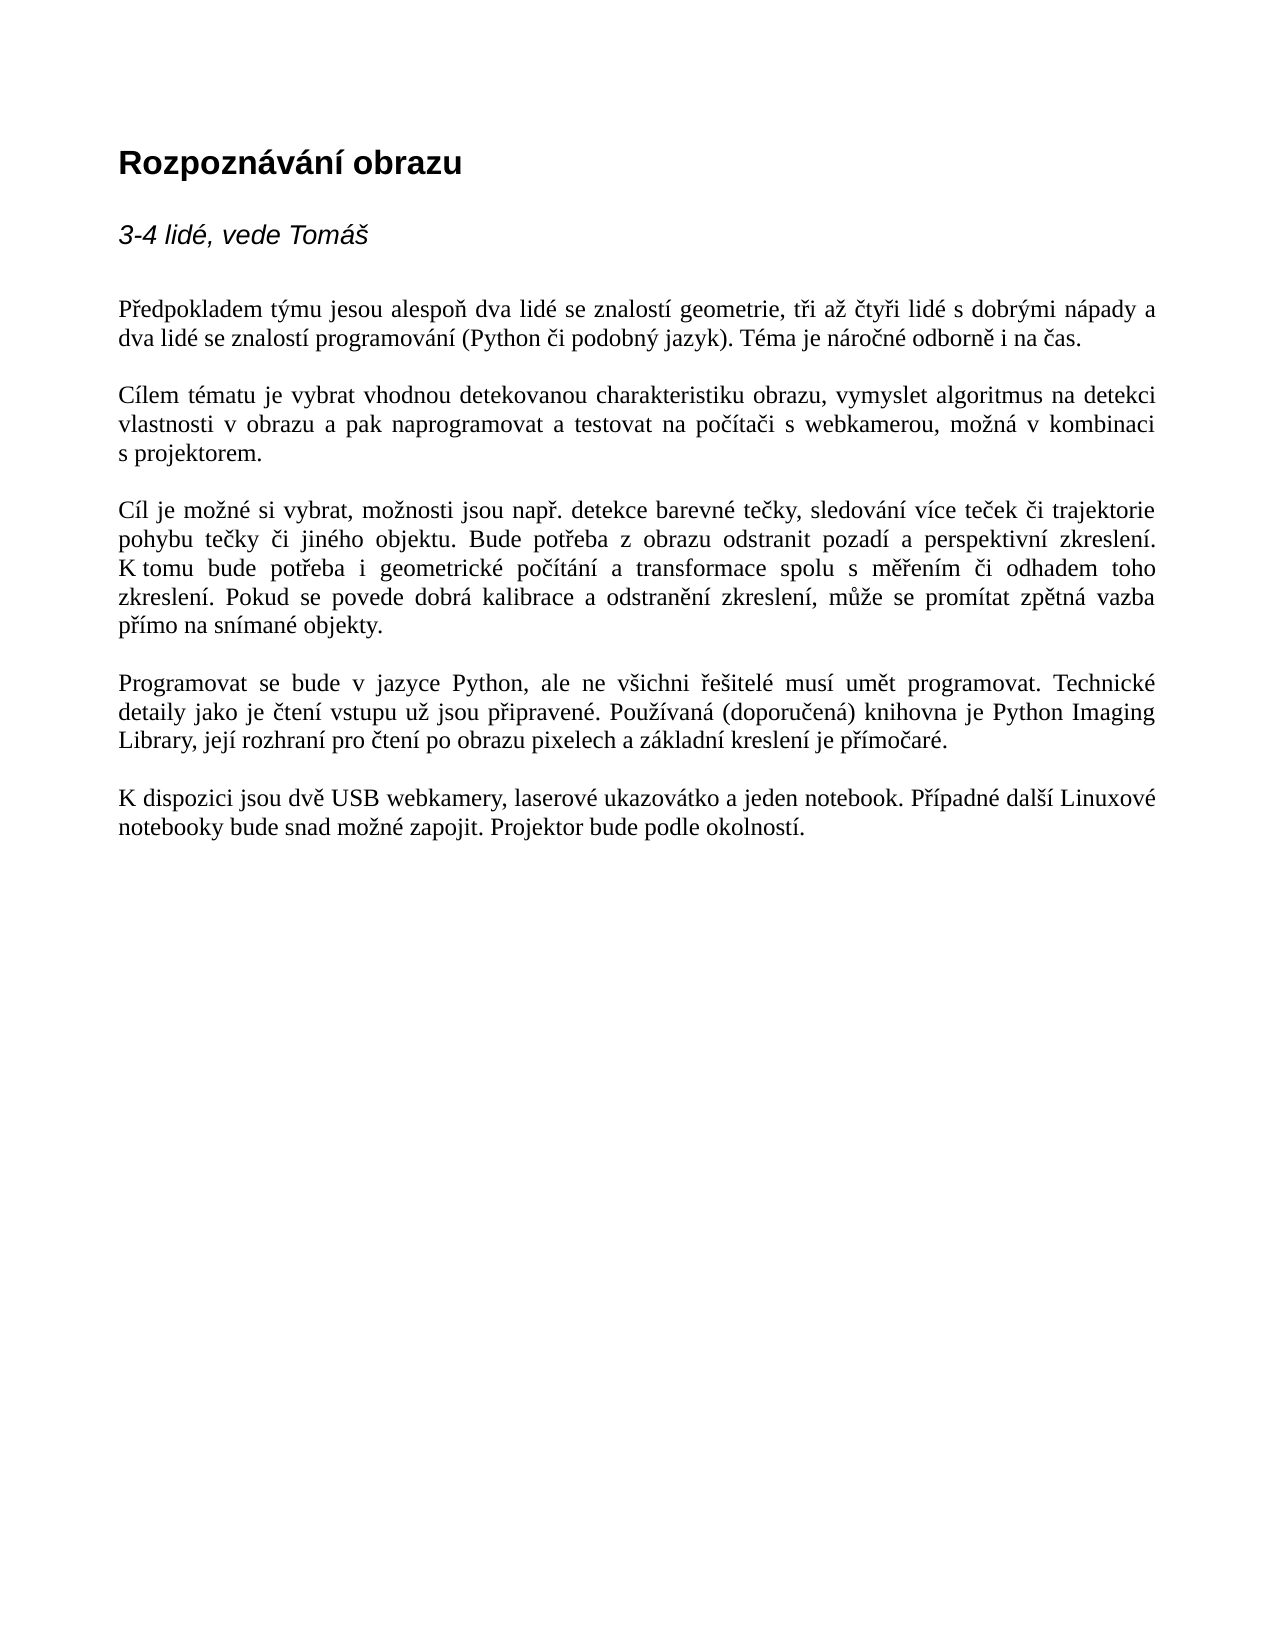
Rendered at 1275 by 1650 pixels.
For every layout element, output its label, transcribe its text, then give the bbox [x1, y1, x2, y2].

text Předpokladem týmu jesou alespoň dva lidé se znalostí geometrie, tři až čtyři lidé s dobrými nápady a dva lidé se znalostí programování (Python či podobný jazyk). Téma je náročné odborně i na čas. [118, 294, 1157, 352]
subtitle 3-4 lidé, vede Tomáš [118, 219, 1157, 251]
subtitle Rozpoznávání obrazu [118, 143, 1157, 182]
text Programovat se bude v jazyce Python, ale ne všichni řešitelé musí umět programovat. Technické detaily jako je čtení vstupu už jsou připravené. Používaná (doporučená) knihovna je Python Imaging Library, její rozhraní pro čtení po obrazu pixelech a základní kreslení je přímočaré. [118, 668, 1157, 754]
text K dispozici jsou dvě USB webkamery, laserové ukazovátko a jeden notebook. Případné další Linuxové notebooky bude snad možné zapojit. Projektor bude podle okolností. [118, 783, 1157, 840]
text Cíl je možné si vybrat, možnosti jsou např. detekce barevné tečky, sledování více teček či trajektorie pohybu tečky či jiného objektu. Bude potřeba z obrazu odstranit pozadí a perspektivní zkreslení. K tomu bude potřeba i geometrické počítání a transformace spolu s měřením či odhadem toho zkreslení. Pokud se povede dobrá kalibrace a odstranění zkreslení, může se promítat zpětná vazba přímo na snímané objekty. [118, 495, 1157, 639]
text Cílem tématu je vybrat vhodnou detekovanou charakteristiku obrazu, vymyslet algoritmus na detekci vlastnosti v obrazu a pak naprogramovat a testovat na počítači s webkamerou, možná v kombinaci s projektorem. [118, 380, 1157, 467]
